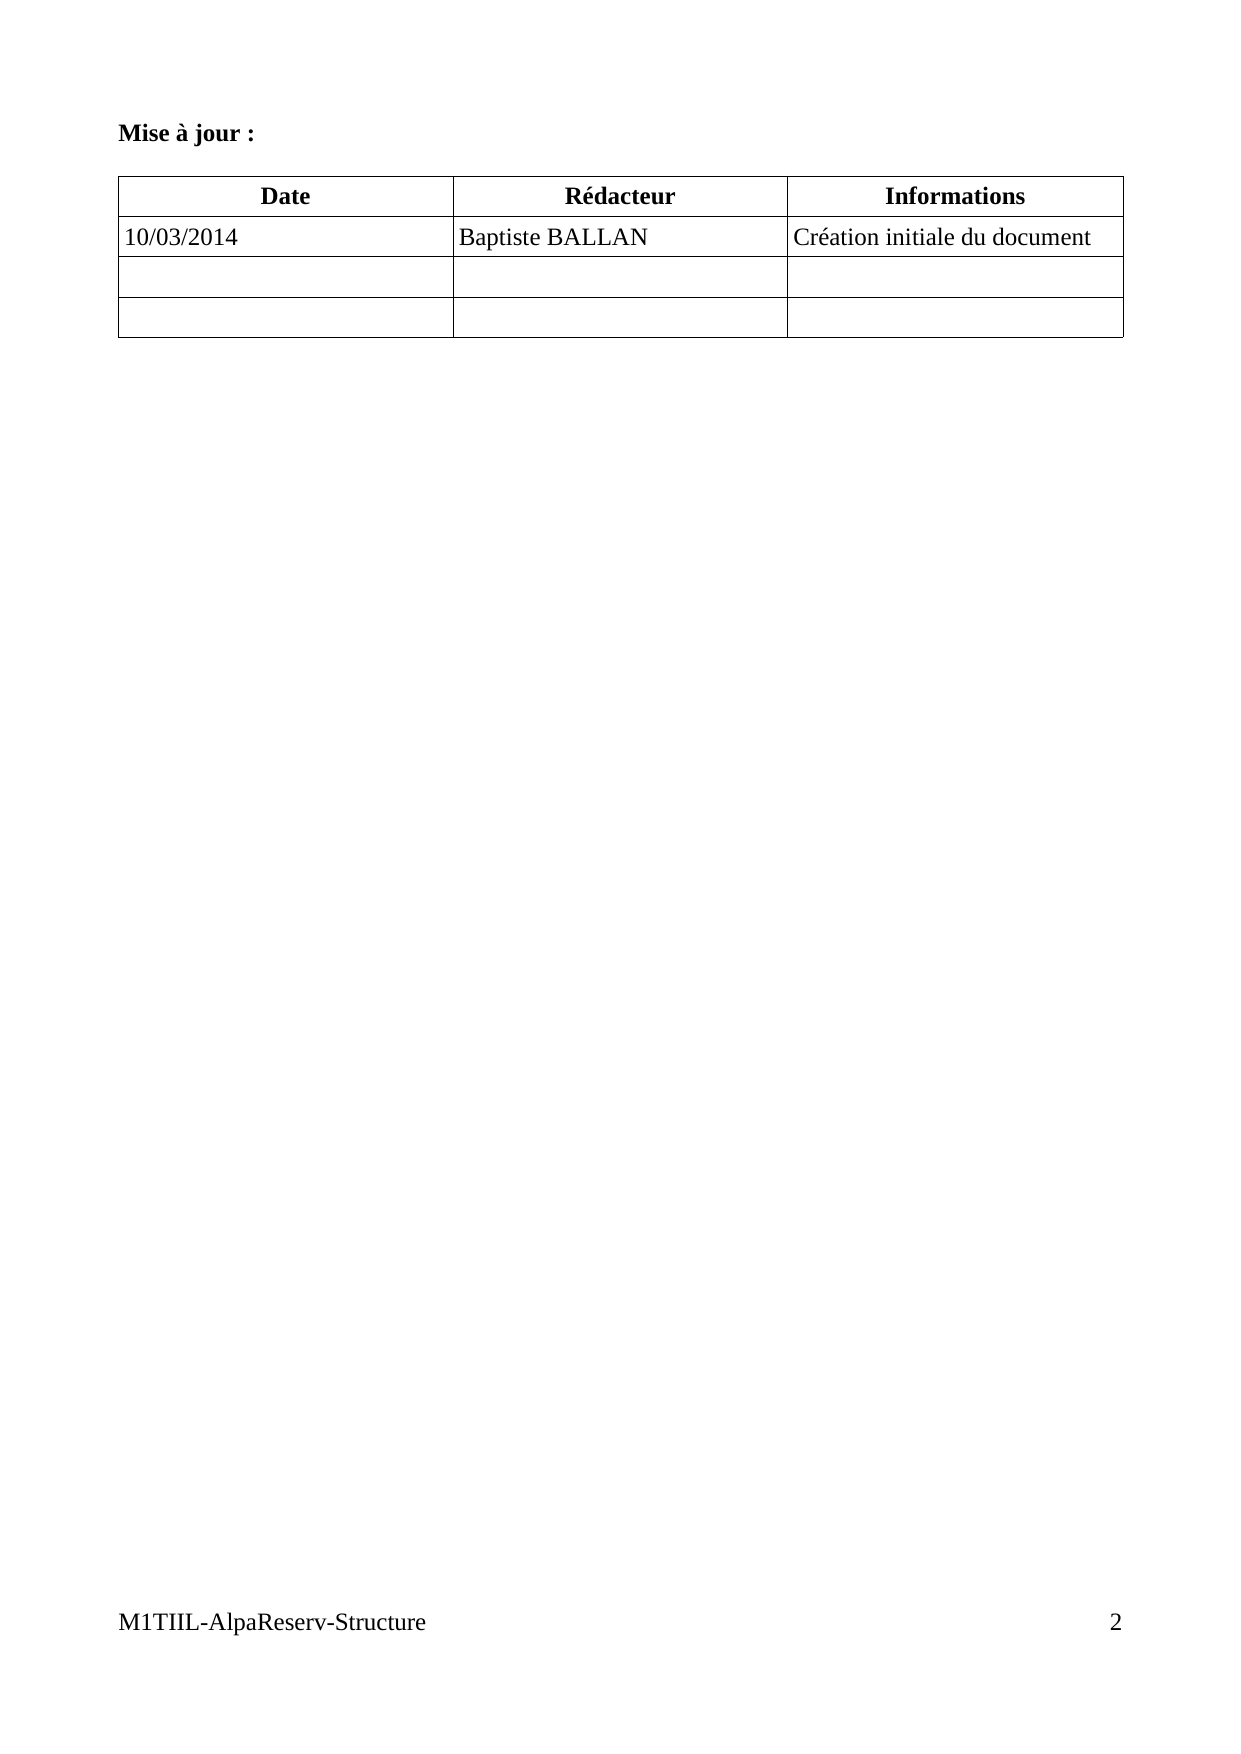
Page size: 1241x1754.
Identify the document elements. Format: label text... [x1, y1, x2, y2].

table_cell [788, 257, 1123, 297]
table_cell Création initiale du document [788, 217, 1123, 256]
table_header Informations [788, 177, 1123, 216]
table_cell [119, 257, 453, 297]
table_header Rédacteur [454, 177, 787, 216]
table_cell [454, 257, 787, 297]
table_cell [788, 298, 1123, 337]
table_cell Baptiste BALLAN [454, 217, 787, 256]
table_cell [454, 298, 787, 337]
table_cell [119, 298, 453, 337]
text Mise à jour : [118, 118, 1122, 176]
table_cell 10/03/2014 [119, 217, 453, 256]
table_header Date [119, 177, 453, 216]
